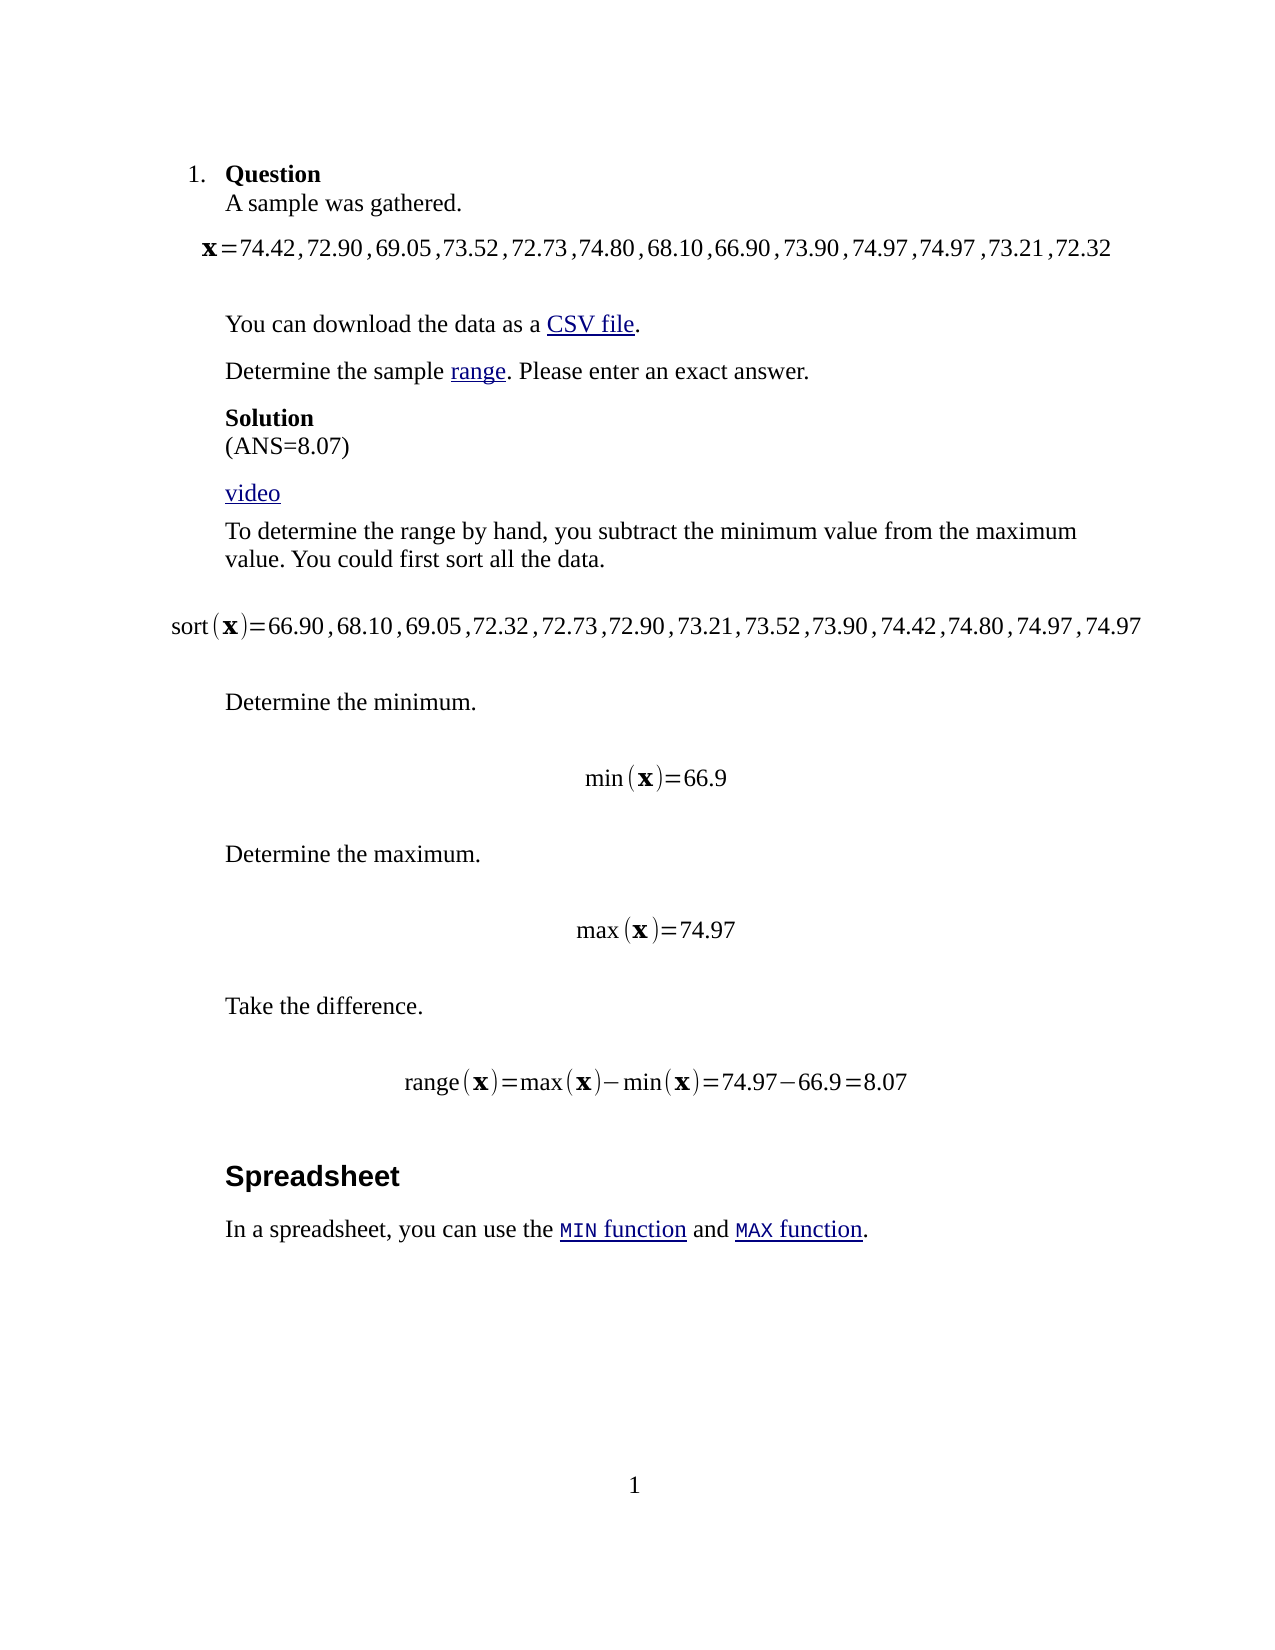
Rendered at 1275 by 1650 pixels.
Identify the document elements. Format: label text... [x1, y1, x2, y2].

list Determine the maximum. [187, 839, 1125, 868]
list video [187, 478, 1125, 507]
list Take the difference. [187, 991, 1125, 1020]
list You can download the data as a CSV file. [187, 309, 1125, 338]
list In a spreadsheet, you can use the MIN function and MAX function. [187, 1214, 1125, 1244]
list Question A sample was gathered. [187, 159, 1125, 216]
list Determine the minimum. [187, 687, 1125, 716]
list To determine the range by hand, you subtract the minimum value from the maximum value. You could first sort all the data. [187, 516, 1125, 573]
list Determine the sample range. Please enter an exact answer. [187, 356, 1125, 385]
list Solution (ANS=8.07) [187, 403, 1125, 460]
subtitle Spreadsheet [187, 1159, 1125, 1193]
